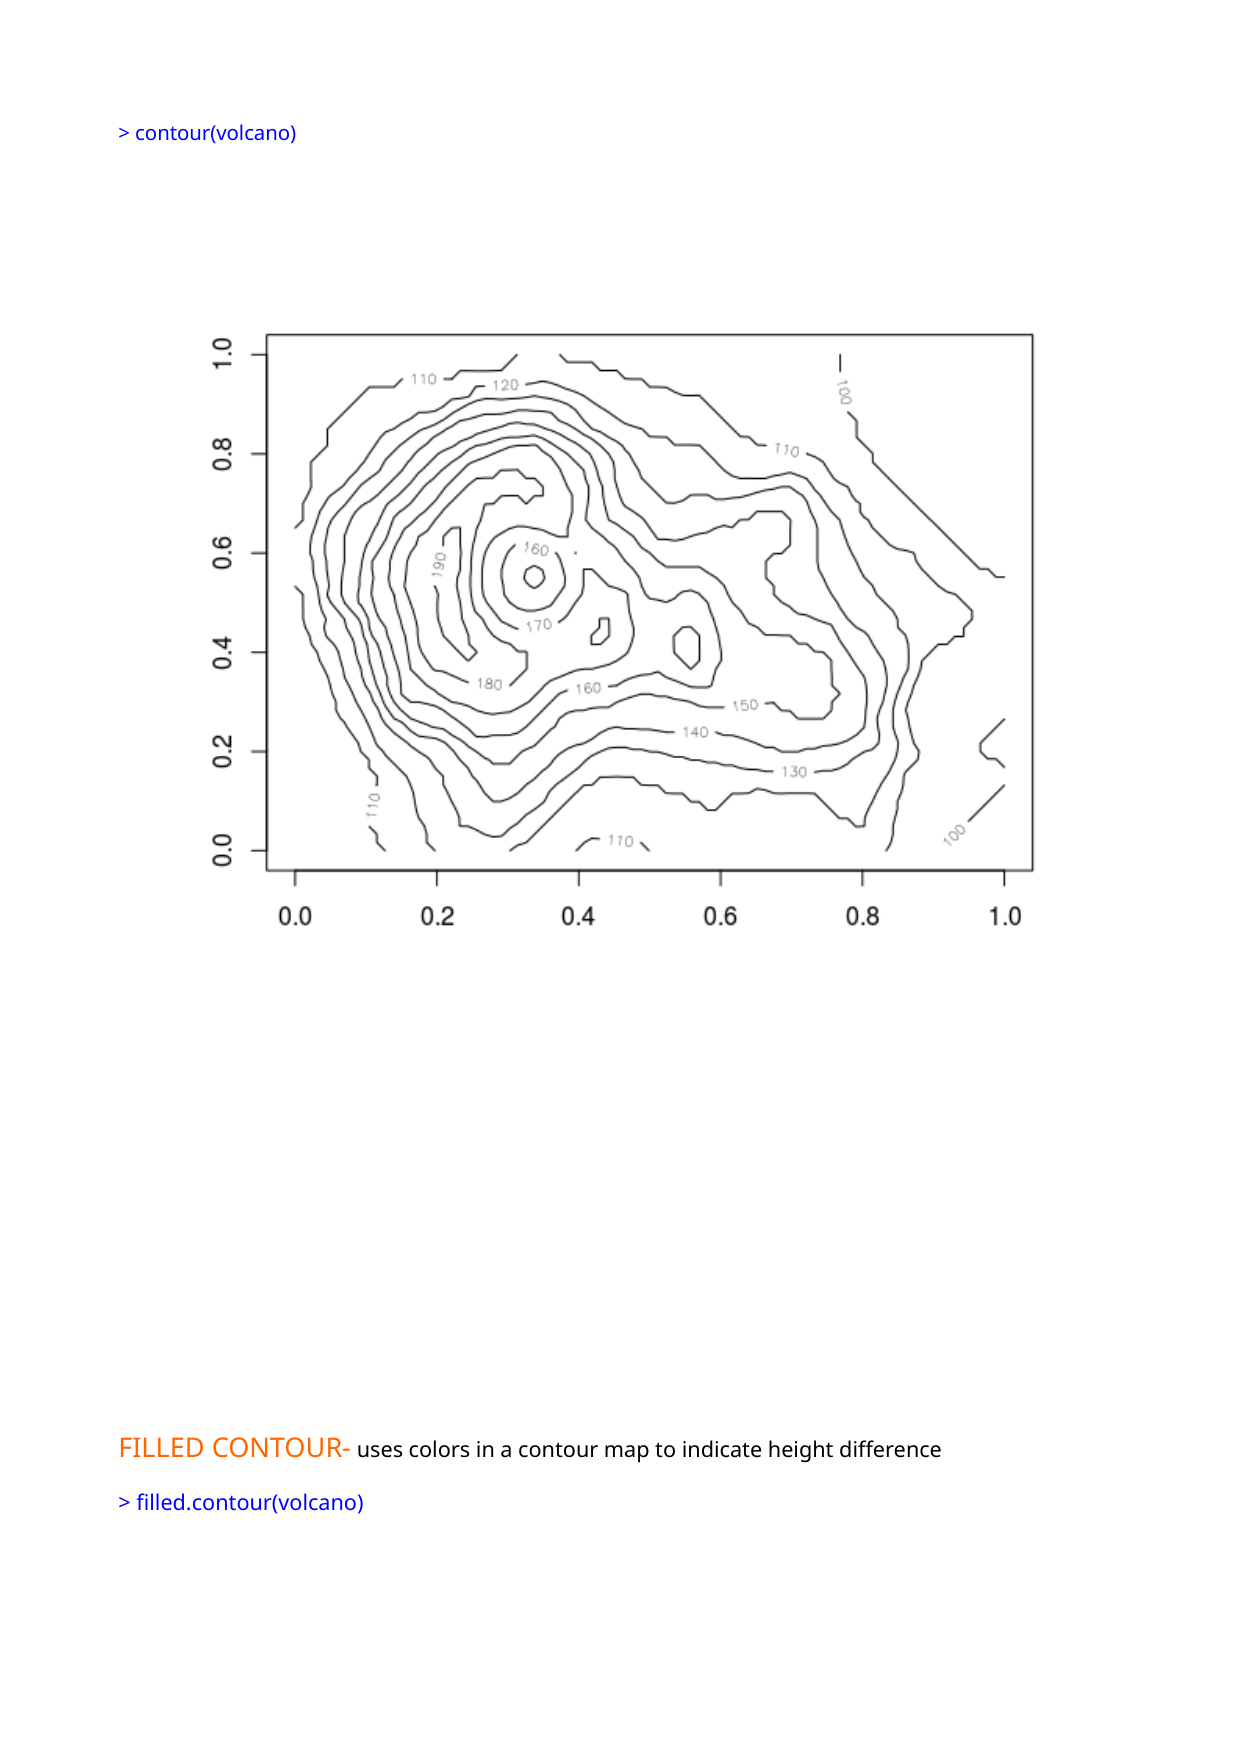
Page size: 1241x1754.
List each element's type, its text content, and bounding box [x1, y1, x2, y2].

text > contour(volcano) [118, 118, 1122, 146]
picture [144, 212, 1096, 1024]
text FILLED CONTOUR- uses colors in a contour map to indicate height difference [118, 1428, 1122, 1465]
text > filled.contour(volcano) [118, 1487, 1122, 1516]
